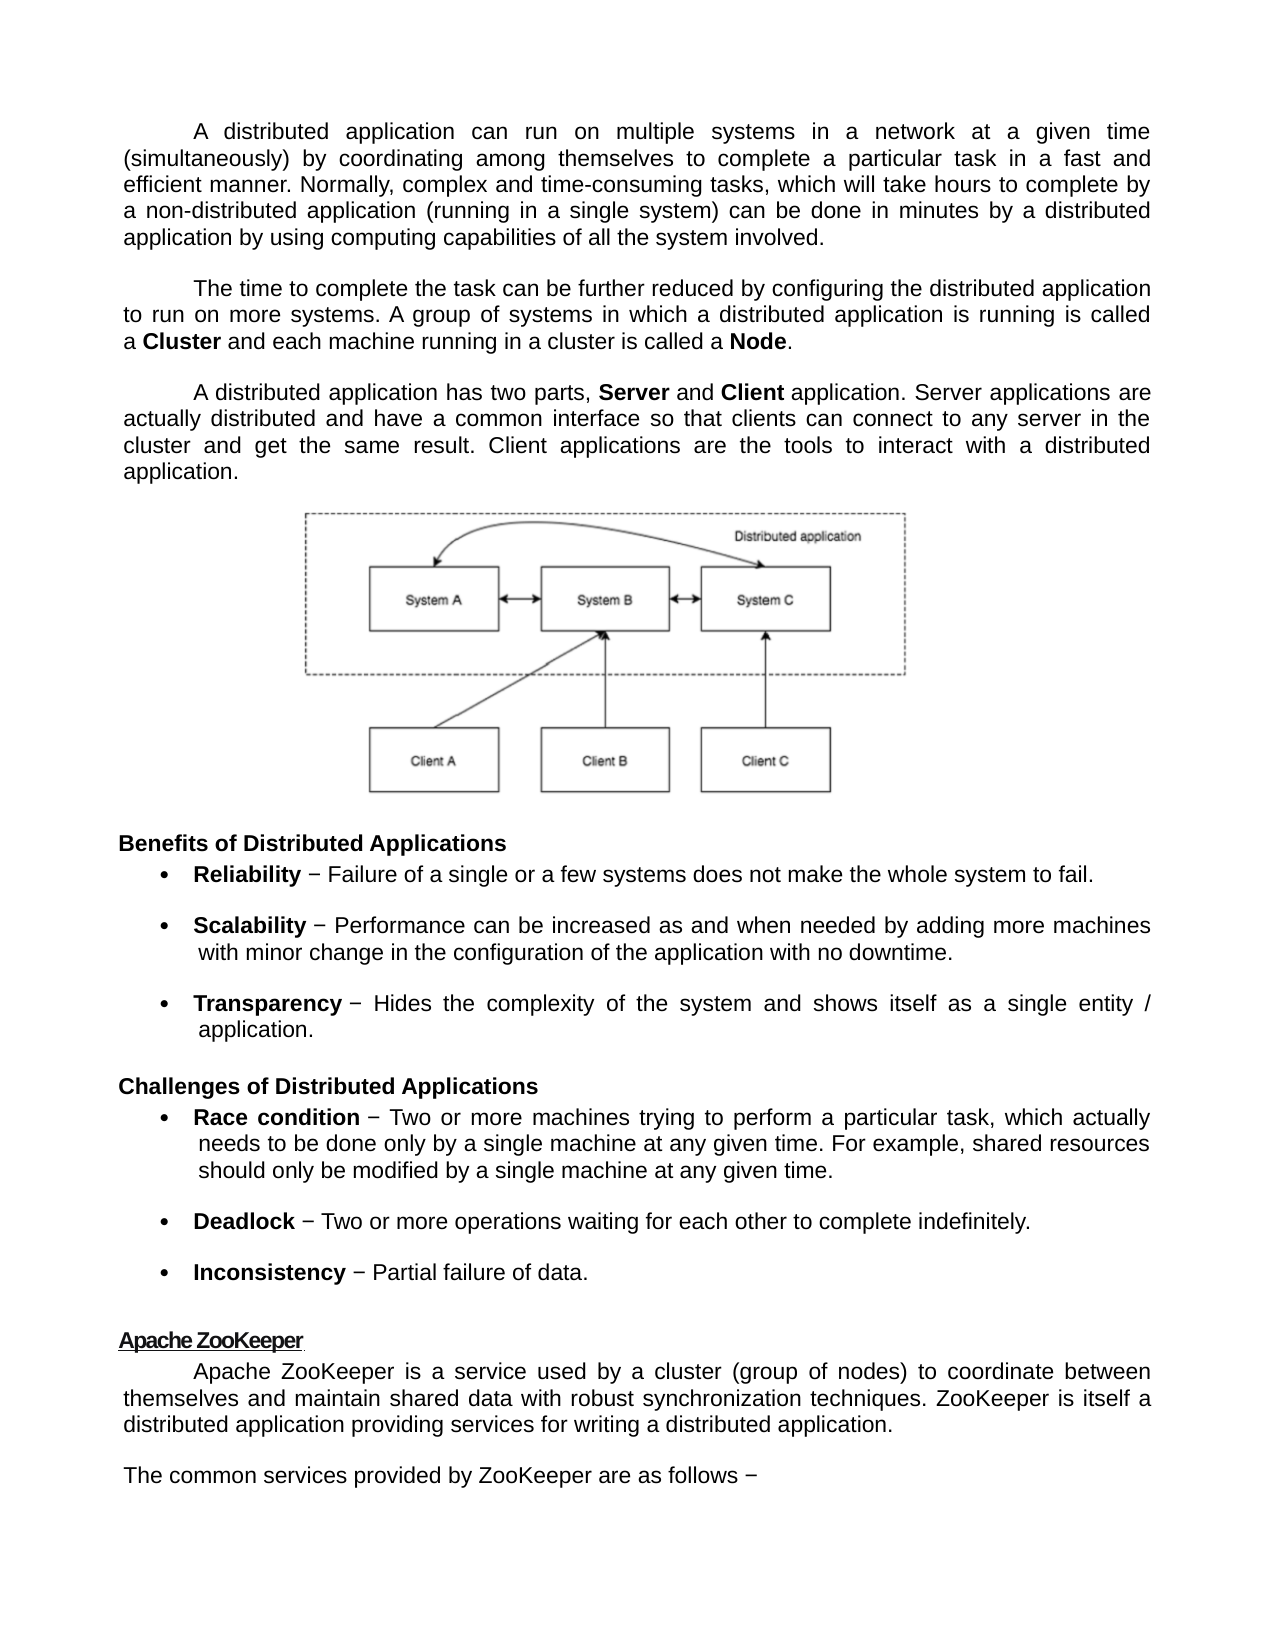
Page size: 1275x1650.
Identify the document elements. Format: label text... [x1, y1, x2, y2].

text The time to complete the task can be further reduced by configuring the distributed application to run on more systems. A group of systems in which a distributed application is running is called a Cluster and each machine running in a cluster is called a Node. [123, 275, 1152, 354]
text A distributed application has two parts, Server and Client application. Server applications are actually distributed and have a common interface so that clients can connect to any server in the cluster and get the same result. Client applications are the tools to interact with a distributed application. [123, 379, 1152, 484]
text A distributed application can run on multiple systems in a network at a given time (simultaneously) by coordinating among themselves to complete a particular task in a fast and efficient manner. Normally, complex and time-consuming tasks, which will take hours to complete by a non-distributed application (running in a single system) can be done in minutes by a distributed application by using computing capabilities of all the system involved. [123, 118, 1152, 250]
subtitle Challenges of Distributed Applications [118, 1073, 1152, 1099]
subtitle Benefits of Distributed Applications [118, 829, 1152, 856]
picture [302, 509, 922, 820]
subtitle Apache ZooKeeper [118, 1316, 1152, 1353]
list Transparency − Hides the complexity of the system and shows itself as a single entity / application. [161, 990, 1152, 1043]
text Apache ZooKeeper is a service used by a cluster (group of nodes) to coordinate between themselves and maintain shared data with robust synchronization techniques. ZooKeeper is itself a distributed application providing services for writing a distributed application. [123, 1358, 1152, 1437]
list Deadlock − Two or more operations waiting for each other to complete indefinitely. [161, 1208, 1152, 1234]
list Reliability − Failure of a single or a few systems does not make the whole system to fail. [161, 861, 1152, 887]
list Race condition − Two or more machines trying to perform a particular task, which actually needs to be done only by a single machine at any given time. For example, shared resources should only be modified by a single machine at any given time. [161, 1104, 1152, 1183]
list Scalability − Performance can be increased as and when needed by adding more machines with minor change in the configuration of the application with no downtime. [161, 912, 1152, 965]
text The common services provided by ZooKeeper are as follows − [123, 1462, 1152, 1489]
list Inconsistency − Partial failure of data. [161, 1259, 1152, 1286]
